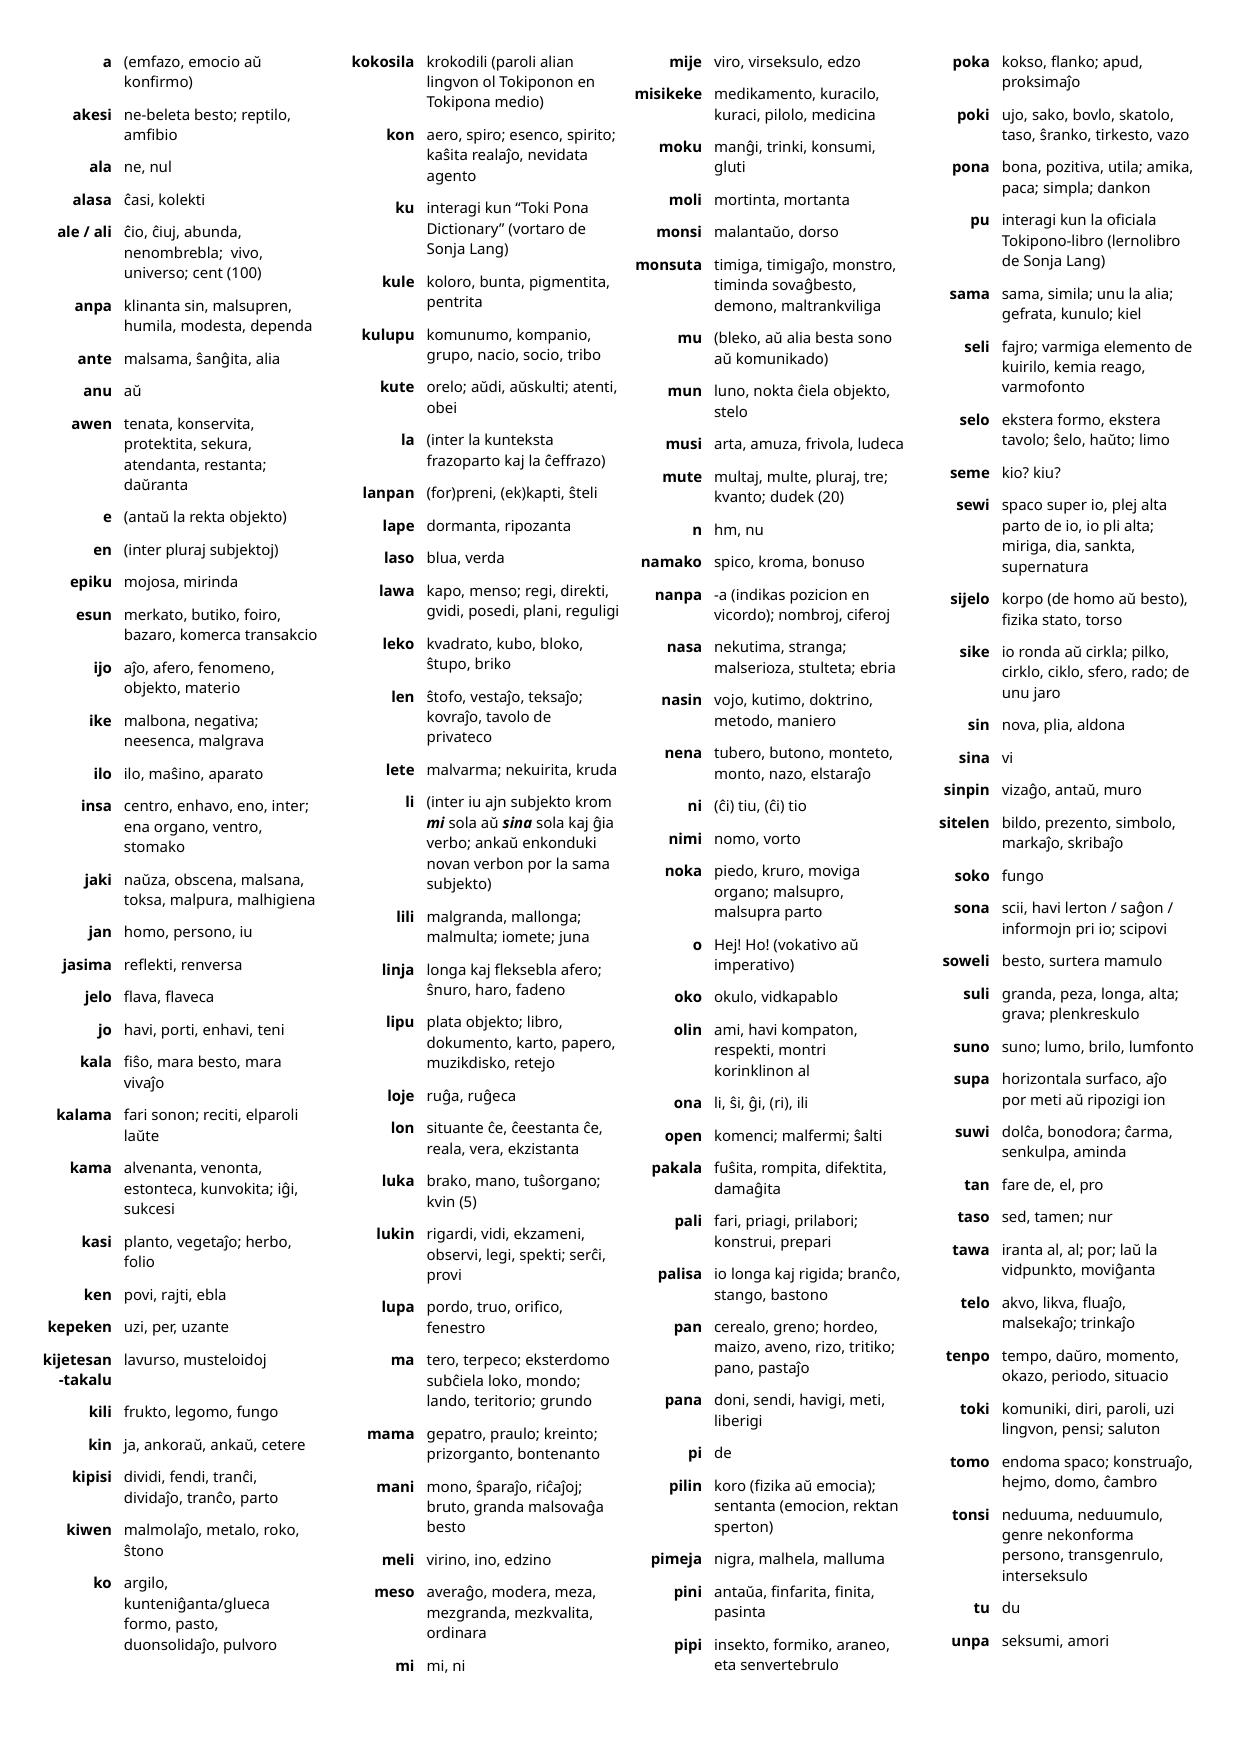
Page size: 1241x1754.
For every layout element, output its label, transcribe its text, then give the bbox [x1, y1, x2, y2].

table_cell komunumo, kompanio, grupo, nacio, socio, tribo [420, 318, 620, 371]
table_cell nena [624, 737, 708, 789]
table_cell awen [33, 407, 118, 501]
table_cell fare de, el, pro [996, 1168, 1202, 1201]
table_cell kama [33, 1152, 118, 1225]
table_cell ĉio, ĉiuj, abunda, nenombrebla; vivo, universo; cent (100) [118, 216, 324, 289]
table_cell brako, mano, tuŝorgano; kvin (5) [420, 1165, 620, 1217]
table_cell jelo [33, 981, 118, 1013]
table_cell kasi [33, 1225, 118, 1278]
table_cell pipi [624, 1628, 708, 1681]
table_cell anpa [33, 289, 118, 342]
table_cell o [624, 928, 708, 981]
table_cell mi [336, 1649, 420, 1682]
table_cell fuŝita, rompita, difektita, damaĝita [708, 1152, 908, 1204]
table_cell vizaĝo, antaŭ, muro [996, 774, 1202, 806]
table_cell kin [33, 1428, 118, 1461]
table_cell linja [336, 953, 420, 1006]
table_cell timiga, timigaĵo, monstro, timinda sovaĝbesto, demono, maltrankviliga [708, 248, 908, 322]
table_cell koro (fizika aŭ emocia); sentanta (emocion, rektan sperton) [708, 1469, 908, 1542]
table_cell fungo [996, 859, 1202, 892]
table_cell toki [911, 1392, 996, 1445]
table_cell interagi kun la oficiala Tokipono-libro (lernolibro de Sonja Lang) [996, 204, 1202, 277]
table_cell akvo, likva, fluaĵo, malsekaĵo; trinkaĵo [996, 1286, 1202, 1339]
table_cell ne, nul [118, 151, 324, 183]
table_cell lawa [336, 574, 420, 627]
table_cell besto, surtera mamulo [996, 945, 1202, 977]
table_cell koloro, bunta, pigmentita, pentrita [420, 265, 620, 318]
table_cell tenata, konservita, protektita, sekura, atendanta, restanta; daŭranta [118, 407, 324, 501]
table_cell sama [911, 277, 996, 330]
table_cell poka [911, 45, 996, 98]
table_cell fari sonon; reciti, elparoli laŭte [118, 1099, 324, 1152]
table_cell pilin [624, 1469, 708, 1542]
table_cell ja, ankoraŭ, ankaŭ, cetere [118, 1428, 324, 1461]
table_cell sitelen [911, 806, 996, 859]
table_cell tenpo [911, 1339, 996, 1392]
table_cell sona [911, 892, 996, 944]
table_cell nova, plia, aldona [996, 709, 1202, 741]
table_cell plata objekto; libro, dokumento, karto, papero, muzikdisko, retejo [420, 1006, 620, 1079]
table_cell (antaŭ la rekta objekto) [118, 501, 324, 533]
table_cell aero, spiro; esenco, spirito; kaŝita realaĵo, nevidata agento [420, 118, 620, 192]
table_cell okulo, vidkapablo [708, 981, 908, 1013]
table_cell granda, peza, longa, alta; grava; plenkreskulo [996, 977, 1202, 1030]
table_cell situante ĉe, ĉeestanta ĉe, reala, vera, ekzistanta [420, 1112, 620, 1164]
table_cell bona, pozitiva, utila; amika, paca; simpla; dankon [996, 151, 1202, 204]
table_cell hm, nu [708, 513, 908, 545]
table_cell ken [33, 1278, 118, 1310]
table_header (emfazo, emocio aŭ konfirmo) [118, 45, 324, 98]
table_cell namako [624, 545, 708, 578]
table_cell doni, sendi, havigi, meti, liberigi [708, 1384, 908, 1437]
table_cell ruĝa, ruĝeca [420, 1079, 620, 1112]
table_cell (inter pluraj subjektoj) [118, 533, 324, 566]
table_cell kepeken [33, 1310, 118, 1343]
table_cell fajro; varmiga elemento de kuirilo, kemia reago, varmofonto [996, 330, 1202, 403]
table_cell malantaŭo, dorso [708, 216, 908, 248]
table_cell (for)preni, (ek)kapti, ŝteli [420, 477, 620, 509]
table_cell kio? kiu? [996, 456, 1202, 489]
table_cell ike [33, 704, 118, 757]
table_cell sed, tamen; nur [996, 1201, 1202, 1233]
table_cell -a (indikas pozicion en vicordo); nombroj, ciferoj [708, 578, 908, 631]
table_cell tero, terpeco; eksterdomo subĉiela loko, mondo; lando, teritorio; grundo [420, 1344, 620, 1417]
table_cell malvarma; nekuirita, kruda [420, 753, 620, 786]
table_cell pu [911, 204, 996, 277]
table_cell tonsi [911, 1498, 996, 1592]
table_cell longa kaj fleksebla afero; ŝnuro, haro, fadeno [420, 953, 620, 1006]
table_cell anu [33, 375, 118, 407]
table_cell nanpa [624, 578, 708, 631]
table_cell suli [911, 977, 996, 1030]
table_cell cerealo, greno; hordeo, maizo, aveno, rizo, tritiko; pano, pastaĵo [708, 1310, 908, 1384]
table_cell kute [336, 371, 420, 424]
table_cell dormanta, ripozanta [420, 509, 620, 542]
table_cell noka [624, 855, 708, 928]
table_cell de [708, 1437, 908, 1469]
table_cell nimi [624, 822, 708, 854]
table_cell sike [911, 635, 996, 709]
table_cell kili [33, 1396, 118, 1428]
table_cell musi [624, 428, 708, 460]
table_cell ijo [33, 651, 118, 704]
table_cell seme [911, 456, 996, 489]
table_cell malsama, ŝanĝita, alia [118, 342, 324, 374]
table_cell ilo [33, 757, 118, 789]
table_cell sama, simila; unu la alia; gefrata, kunulo; kiel [996, 277, 1202, 330]
table_cell merkato, butiko, foiro, bazaro, komerca transakcio [118, 598, 324, 651]
table_cell suwi [911, 1115, 996, 1168]
table_cell pona [911, 151, 996, 204]
table_cell misikeke [624, 78, 708, 130]
table_cell gepatro, praulo; kreinto; prizorganto, bontenanto [420, 1417, 620, 1470]
table_cell jan [33, 916, 118, 948]
table_cell pini [624, 1575, 708, 1628]
table_cell tempo, daŭro, momento, okazo, periodo, situacio [996, 1339, 1202, 1392]
table_cell (ĉi) tiu, (ĉi) tio [708, 790, 908, 822]
table_cell nasa [624, 631, 708, 684]
table_cell ŝtofo, vestaĵo, teksaĵo; kovraĵo, tavolo de privateco [420, 680, 620, 753]
table_cell soko [911, 859, 996, 892]
table_cell (inter la kunteksta frazoparto kaj la ĉeffrazo) [420, 424, 620, 477]
table_cell kalama [33, 1099, 118, 1152]
table_cell ma [336, 1344, 420, 1417]
table_cell kokosila [336, 45, 420, 118]
table_cell mu [624, 322, 708, 374]
table_cell havi, porti, enhavi, teni [118, 1013, 324, 1046]
table_cell selo [911, 403, 996, 456]
table_cell neduuma, neduumulo, genre nekonforma persono, transgenrulo, interseksulo [996, 1498, 1202, 1592]
table_cell nomo, vorto [708, 822, 908, 854]
table_cell (bleko, aŭ alia besta sono aŭ komunikado) [708, 322, 908, 374]
table_cell manĝi, trinki, konsumi, gluti [708, 130, 908, 183]
table_cell multaj, multe, pluraj, tre; kvanto; dudek (20) [708, 460, 908, 513]
table_cell kule [336, 265, 420, 318]
table_cell tubero, butono, monteto, monto, nazo, elstaraĵo [708, 737, 908, 789]
table_cell flava, flaveca [118, 981, 324, 1013]
table_cell Hej! Ho! (vokativo aŭ imperativo) [708, 928, 908, 981]
table_cell mama [336, 1417, 420, 1470]
table_cell mun [624, 375, 708, 427]
table_cell dividi, fendi, tranĉi, dividaĵo, tranĉo, parto [118, 1461, 324, 1514]
table_cell averaĝo, modera, meza, mezgranda, mezkvalita, ordinara [420, 1576, 620, 1649]
table_cell n [624, 513, 708, 545]
table_cell mute [624, 460, 708, 513]
table_cell planto, vegetaĵo; herbo, folio [118, 1225, 324, 1278]
table_cell virino, ino, edzino [420, 1543, 620, 1576]
table_cell io ronda aŭ cirkla; pilko, cirklo, ciklo, sfero, rado; de unu jaro [996, 635, 1202, 709]
table_cell ko [33, 1567, 118, 1660]
table_cell li, ŝi, ĝi, (ri), ili [708, 1087, 908, 1119]
table_cell mani [336, 1470, 420, 1543]
table_cell piedo, kruro, moviga organo; malsupro, malsupra parto [708, 855, 908, 928]
table_cell malmolaĵo, metalo, roko, ŝtono [118, 1514, 324, 1567]
table_cell vi [996, 741, 1202, 774]
table_cell medikamento, kuracilo, kuraci, pilolo, medicina [708, 78, 908, 130]
table_cell komuniki, diri, paroli, uzi lingvon, pensi; saluton [996, 1392, 1202, 1445]
table_cell du [996, 1592, 1202, 1624]
table_cell taso [911, 1201, 996, 1233]
table_cell ne-beleta besto; reptilo, amfibio [118, 98, 324, 151]
table_cell spico, kroma, bonuso [708, 545, 908, 578]
table_cell leko [336, 627, 420, 680]
table_cell jasima [33, 948, 118, 981]
table_cell argilo, kunteniĝanta/glueca formo, pasto, duonsolidaĵo, pulvoro [118, 1567, 324, 1660]
table_cell pimeja [624, 1543, 708, 1575]
table_cell kvadrato, kubo, bloko, ŝtupo, briko [420, 627, 620, 680]
table_cell ala [33, 151, 118, 183]
table_cell kulupu [336, 318, 420, 371]
table_cell viro, virseksulo, edzo [708, 45, 908, 77]
table_cell mortinta, mortanta [708, 183, 908, 216]
table_cell unpa [911, 1624, 996, 1657]
table_cell lon [336, 1112, 420, 1164]
table_cell fari, priagi, prilabori; konstrui, prepari [708, 1205, 908, 1257]
table_cell lanpan [336, 477, 420, 509]
table_cell la [336, 424, 420, 477]
table_cell nigra, malhela, malluma [708, 1543, 908, 1575]
table_cell jo [33, 1013, 118, 1046]
table_cell mojosa, mirinda [118, 566, 324, 598]
table_cell ku [336, 192, 420, 265]
table_cell pan [624, 1310, 708, 1384]
table_cell akesi [33, 98, 118, 151]
table_cell aĵo, afero, fenomeno, objekto, materio [118, 651, 324, 704]
table_cell monsi [624, 216, 708, 248]
table_cell iranta al, al; por; laŭ la vidpunkto, moviĝanta [996, 1233, 1202, 1286]
table_cell li [336, 786, 420, 900]
table_cell ante [33, 342, 118, 374]
table_cell mono, ŝparaĵo, riĉaĵoj; bruto, granda malsovaĝa besto [420, 1470, 620, 1543]
table_cell meso [336, 1576, 420, 1649]
table_cell telo [911, 1286, 996, 1339]
table_cell kijetesan-takalu [33, 1343, 118, 1396]
table_cell centro, enhavo, eno, inter; ena organo, ventro, stomako [118, 790, 324, 863]
table_cell epiku [33, 566, 118, 598]
table_cell oko [624, 981, 708, 1013]
table_cell kiwen [33, 1514, 118, 1567]
table_cell lavurso, musteloidoj [118, 1343, 324, 1396]
table_cell kala [33, 1046, 118, 1099]
table_cell alasa [33, 183, 118, 216]
table_cell kipisi [33, 1461, 118, 1514]
table_cell interagi kun “Toki Pona Dictionary” (vortaro de Sonja Lang) [420, 192, 620, 265]
table_cell moku [624, 130, 708, 183]
table_cell nasin [624, 684, 708, 737]
table_cell kokso, flanko; apud, proksimaĵo [996, 45, 1202, 98]
table_cell ale / ali [33, 216, 118, 289]
table_cell pana [624, 1384, 708, 1437]
table_cell seli [911, 330, 996, 403]
table_cell pakala [624, 1152, 708, 1204]
table_cell lete [336, 753, 420, 786]
table_cell luka [336, 1165, 420, 1217]
table_cell lili [336, 900, 420, 953]
table_cell sewi [911, 489, 996, 582]
table_cell scii, havi lerton / saĝon / informojn pri io; scipovi [996, 892, 1202, 944]
table_cell supa [911, 1063, 996, 1115]
table_cell tomo [911, 1445, 996, 1498]
table_cell meli [336, 1543, 420, 1576]
table_cell spaco super io, plej alta parto de io, io pli alta; miriga, dia, sankta, supernatura [996, 489, 1202, 582]
table_cell kapo, menso; regi, direkti, gvidi, posedi, plani, reguligi [420, 574, 620, 627]
table_cell poki [911, 98, 996, 151]
table_cell ilo, maŝino, aparato [118, 757, 324, 789]
table_cell krokodili (paroli alian lingvon ol Tokiponon en Tokipona medio) [420, 45, 620, 118]
table_cell horizontala surfaco, aĵo por meti aŭ ripozigi ion [996, 1063, 1202, 1115]
table_cell bildo, prezento, simbolo, markaĵo, skribaĵo [996, 806, 1202, 859]
table_cell lipu [336, 1006, 420, 1079]
table_cell orelo; aŭdi, aŭskulti; atenti, obei [420, 371, 620, 424]
table_cell kon [336, 118, 420, 192]
table_cell soweli [911, 945, 996, 977]
table_header a [33, 45, 118, 98]
table_cell klinanta sin, malsupren, humila, modesta, dependa [118, 289, 324, 342]
table_cell korpo (de homo aŭ besto), fizika stato, torso [996, 583, 1202, 635]
table_cell malbona, negativa; neesenca, malgrava [118, 704, 324, 757]
table_cell luno, nokta ĉiela objekto, stelo [708, 375, 908, 427]
table_cell laso [336, 542, 420, 574]
table_cell arta, amuza, frivola, ludeca [708, 428, 908, 460]
table_cell seksumi, amori [996, 1624, 1202, 1657]
table_cell ami, havi kompaton, respekti, montri korinklinon al [708, 1013, 908, 1087]
table_cell len [336, 680, 420, 753]
table_cell uzi, per, uzante [118, 1310, 324, 1343]
table_cell tan [911, 1168, 996, 1201]
table_cell open [624, 1119, 708, 1152]
table_cell loje [336, 1079, 420, 1112]
table_cell io longa kaj rigida; branĉo, stango, bastono [708, 1258, 908, 1310]
table_cell jaki [33, 863, 118, 916]
table_cell olin [624, 1013, 708, 1087]
table_cell lukin [336, 1218, 420, 1291]
table_cell tu [911, 1592, 996, 1624]
table_cell suno; lumo, brilo, lumfonto [996, 1030, 1202, 1062]
table_cell malgranda, mallonga; malmulta; iomete; juna [420, 900, 620, 953]
table_cell fiŝo, mara besto, mara vivaĵo [118, 1046, 324, 1099]
table_cell pi [624, 1437, 708, 1469]
table_cell ĉasi, kolekti [118, 183, 324, 216]
table_cell insekto, formiko, araneo, eta senvertebrulo [708, 1628, 908, 1681]
table_cell en [33, 533, 118, 566]
table_cell vojo, kutimo, doktrino, metodo, maniero [708, 684, 908, 737]
table_cell alvenanta, venonta, estonteca, kunvokita; iĝi, sukcesi [118, 1152, 324, 1225]
table_cell komenci; malfermi; ŝalti [708, 1119, 908, 1152]
table_cell pali [624, 1205, 708, 1257]
table_cell endoma spaco; konstruaĵo, hejmo, domo, ĉambro [996, 1445, 1202, 1498]
table_cell blua, verda [420, 542, 620, 574]
table_cell naŭza, obscena, malsana, toksa, malpura, malhigiena [118, 863, 324, 916]
table_cell sina [911, 741, 996, 774]
table_cell dolĉa, bonodora; ĉarma, senkulpa, aminda [996, 1115, 1202, 1168]
table_cell esun [33, 598, 118, 651]
table_cell frukto, legomo, fungo [118, 1396, 324, 1428]
table_cell reflekti, renversa [118, 948, 324, 981]
table_cell ona [624, 1087, 708, 1119]
table_cell suno [911, 1030, 996, 1062]
table_cell e [33, 501, 118, 533]
table_cell monsuta [624, 248, 708, 322]
table_cell antaŭa, finfarita, finita, pasinta [708, 1575, 908, 1628]
table_cell aŭ [118, 375, 324, 407]
table_cell ujo, sako, bovlo, skatolo, taso, ŝranko, tirkesto, vazo [996, 98, 1202, 151]
table_cell sin [911, 709, 996, 741]
table_cell palisa [624, 1258, 708, 1310]
table_cell ekstera formo, ekstera tavolo; ŝelo, haŭto; limo [996, 403, 1202, 456]
table_cell ni [624, 790, 708, 822]
table_cell (inter iu ajn subjekto krom mi sola aŭ sina sola kaj ĝia verbo; ankaŭ enkonduki novan verbon por la sama subjekto) [420, 786, 620, 900]
table_cell mi, ni [420, 1649, 620, 1682]
table_cell povi, rajti, ebla [118, 1278, 324, 1310]
table_cell nekutima, stranga; malserioza, stulteta; ebria [708, 631, 908, 684]
table_cell homo, persono, iu [118, 916, 324, 948]
table_cell rigardi, vidi, ekzameni, observi, legi, spekti; serĉi, provi [420, 1218, 620, 1291]
table_cell insa [33, 790, 118, 863]
table_cell pordo, truo, orifico, fenestro [420, 1291, 620, 1344]
table_cell moli [624, 183, 708, 216]
table_cell mije [624, 45, 708, 77]
table_cell lupa [336, 1291, 420, 1344]
table_cell lape [336, 509, 420, 542]
table_cell sinpin [911, 774, 996, 806]
table_cell tawa [911, 1233, 996, 1286]
table_cell sijelo [911, 583, 996, 635]
